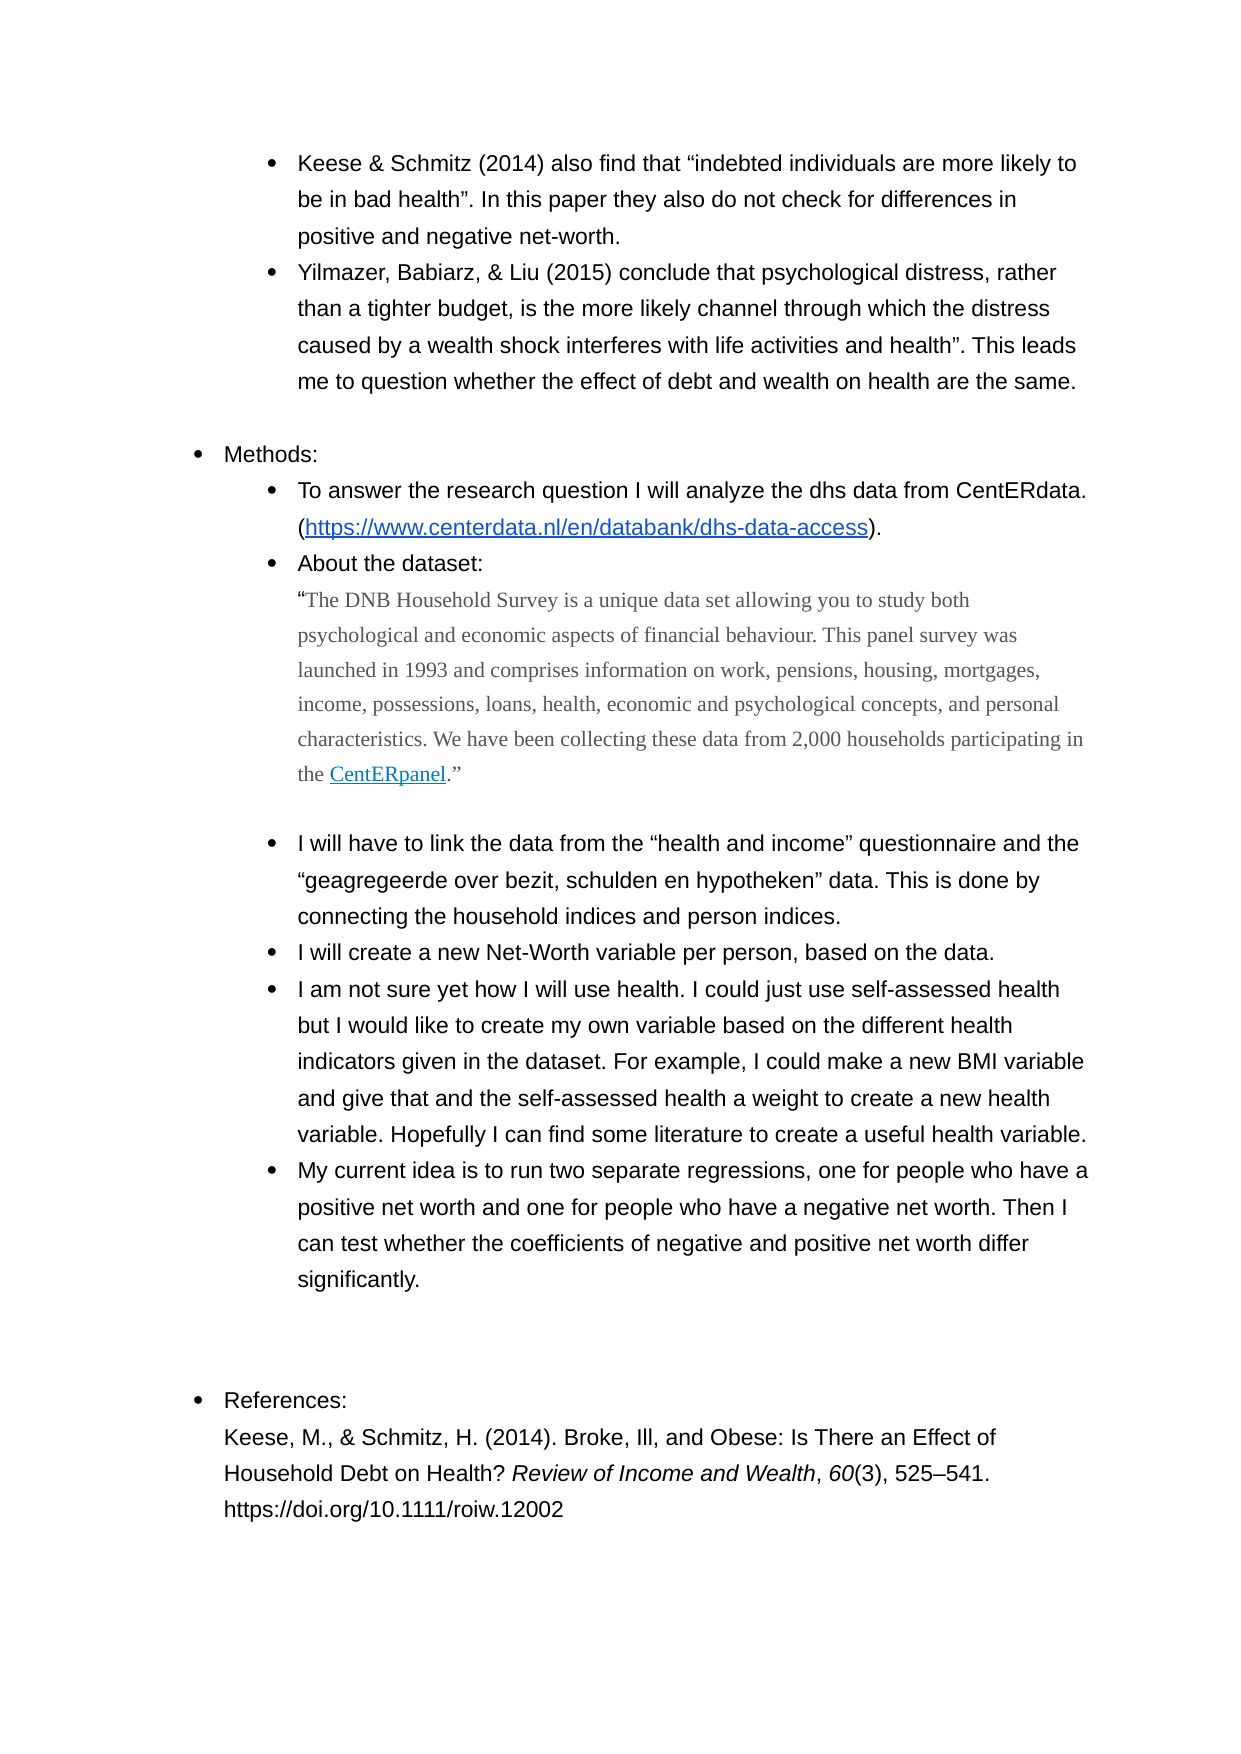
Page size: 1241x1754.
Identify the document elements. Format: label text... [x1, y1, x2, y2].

list Yilmazer, Babiarz, & Liu (2015) conclude that psychological distress, rather than a tighter budget, is the more likely channel through which the distress caused by a wealth shock interferes with life activities and health”. This leads me to question whether the effect of debt and wealth on health are the same. [268, 259, 1090, 394]
list Keese & Schmitz (2014) also find that “indebted individuals are more likely to be in bad health”. In this paper they also do not check for differences in positive and negative net-worth. [268, 150, 1090, 249]
list I will create a new Net-Worth variable per person, based on the data. [268, 939, 1090, 966]
list I am not sure yet how I will use health. I could just use self-assessed health but I would like to create my own variable based on the different health indicators given in the dataset. For example, I could make a new BMI variable and give that and the self-assessed health a weight to create a new health variable. Hopefully I can find some literature to create a useful health variable. [268, 976, 1090, 1147]
list About the dataset: [268, 550, 1090, 576]
text “The DNB Household Survey is a unique data set allowing you to study both psychological and economic aspects of financial behaviour. This panel survey was launched in 1993 and comprises information on work, pensions, housing, mortgages, income, possessions, loans, health, economic and psychological concepts, and personal characteristics. We have been collecting these data from 2,000 households participating in the CentERpanel.” [297, 586, 1090, 786]
text Keese, M., & Schmitz, H. (2014). Broke, Ill, and Obese: Is There an Effect of Household Debt on Health? Review of Income and Wealth, 60(3), 525–541. https://doi.org/10.1111/roiw.12002 [224, 1424, 1090, 1523]
list I will have to link the data from the “health and income” questionnaire and the “geagregeerde over bezit, schulden en hypotheken” data. This is done by connecting the household indices and person indices. [268, 830, 1090, 929]
list References: [194, 1387, 1090, 1414]
list To answer the research question I will analyze the dhs data from CentERdata. (https://www.centerdata.nl/en/databank/dhs-data-access). [268, 477, 1090, 540]
list Methods: [194, 441, 1090, 467]
list My current idea is to run two separate regressions, one for people who have a positive net worth and one for people who have a negative net worth. Then I can test whether the coefficients of negative and positive net worth differ significantly. [268, 1157, 1090, 1293]
